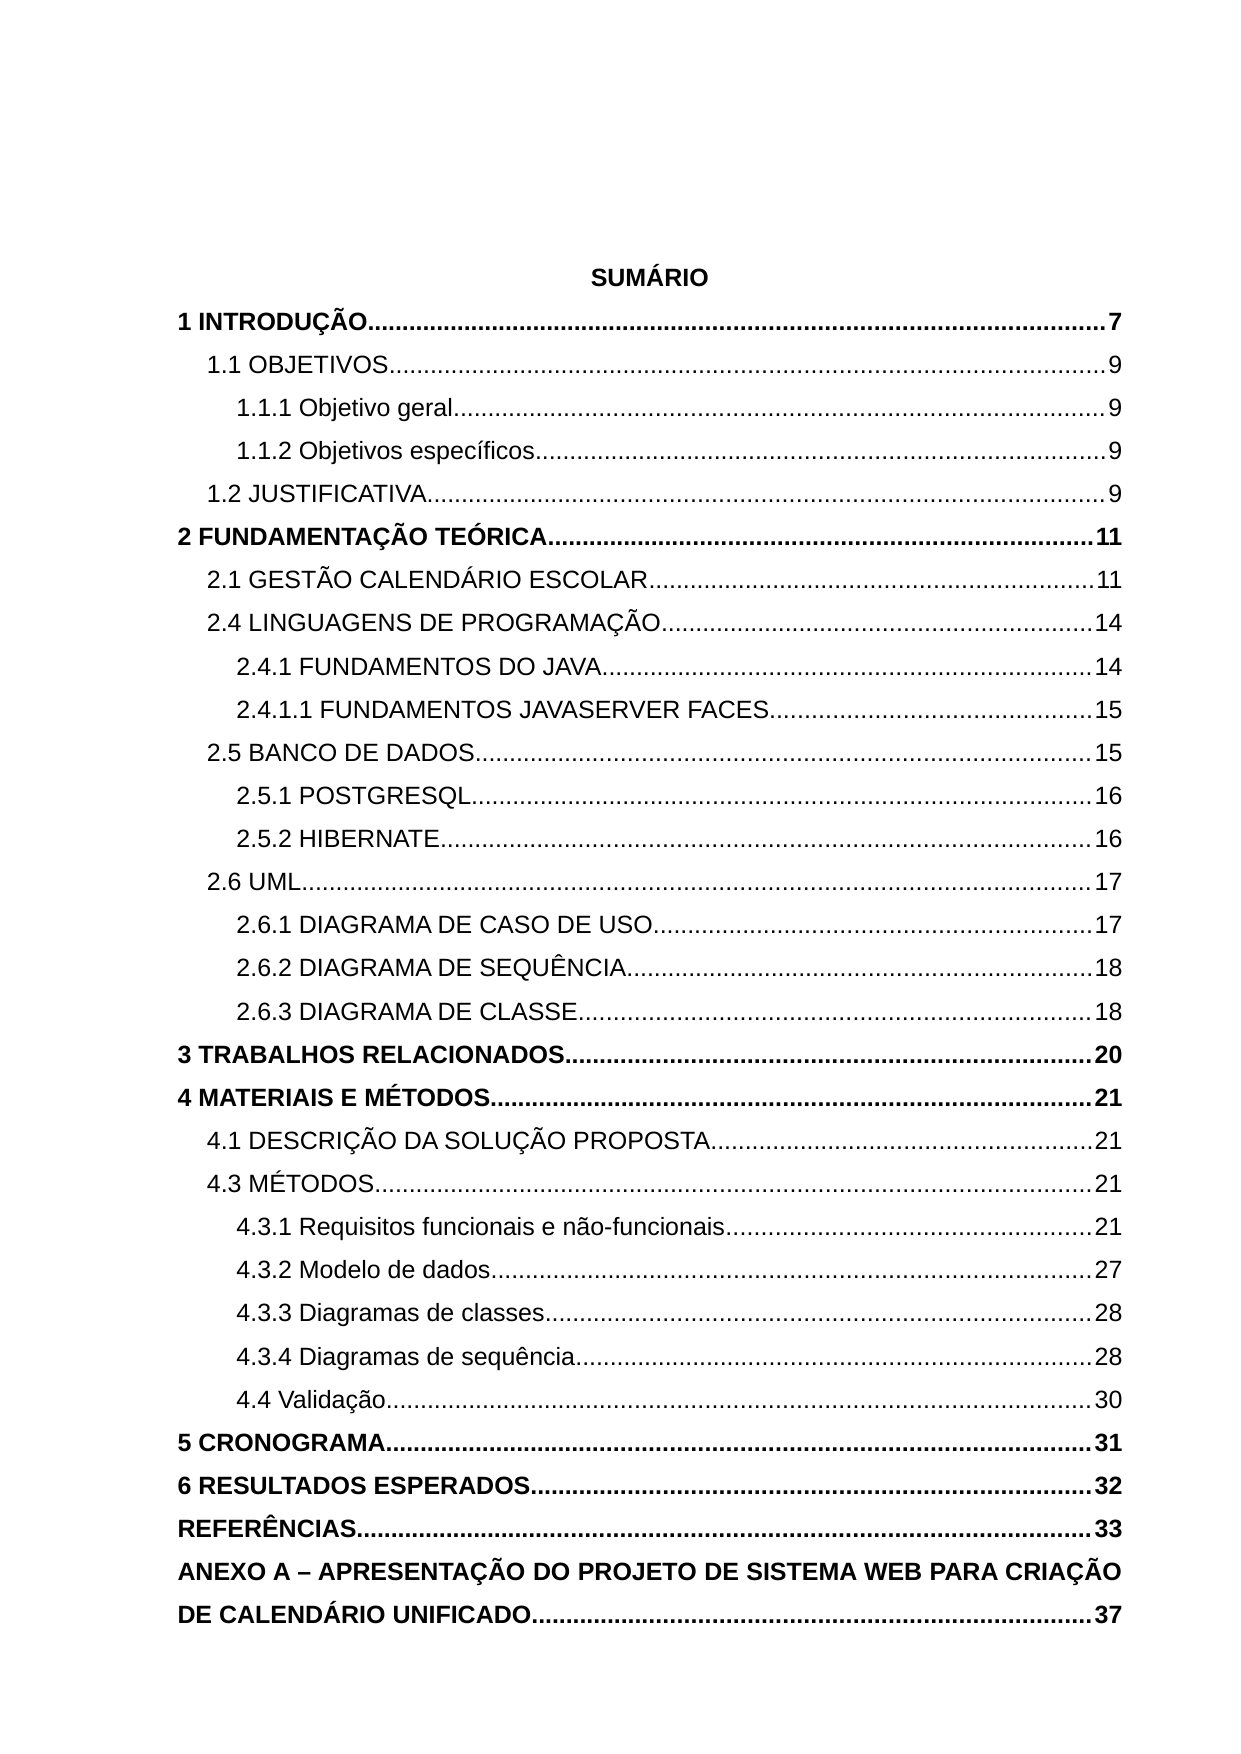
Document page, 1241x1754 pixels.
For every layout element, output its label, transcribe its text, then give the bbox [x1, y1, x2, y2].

text 2.4 Linguagens de programação 14 [207, 608, 1122, 637]
text 2.5 BANCO DE DADOS 15 [207, 738, 1122, 767]
text 2.1 GESTÃO CALENDÁRIO ESCOLAR 11 [207, 565, 1122, 594]
text 1.1.1 Objetivo geral 9 [236, 393, 1122, 422]
text 1.2 Justificativa 9 [207, 479, 1122, 508]
text 2.6.1 DIAGRAMA DE CASO DE USO 17 [236, 910, 1122, 939]
text 4.1 Descrição da solução proposta 21 [207, 1126, 1122, 1155]
subtitle Sumário [177, 263, 1122, 292]
text 4.3.1 Requisitos funcionais e não-funcionais 21 [236, 1212, 1122, 1241]
text 2.4.1 FUNDAMENTOS DO JAVA 14 [236, 652, 1122, 680]
text 2.4.1.1 FUNDAMENTOS JAVASERVER FACES 15 [236, 695, 1122, 723]
text 4.3.4 Diagramas de sequência 28 [236, 1342, 1122, 1370]
text 5 CRONOGRAMA 31 [177, 1428, 1122, 1457]
text ANEXO A – APRESENTAÇÃO DO PROJETO DE SISTEMA WEB PARA CRIAÇÃO DE CALENDÁRIO UNIFICADO 37 [177, 1557, 1122, 1629]
text 1 INTRODUÇÃO 7 [177, 307, 1122, 335]
text 4.4 Validação 30 [236, 1385, 1122, 1413]
text 2.6.3 DIAGRAMA DE CLASSE 18 [236, 997, 1122, 1025]
text 4 MATERIAIS E MÉTODOS 21 [177, 1083, 1122, 1112]
text 2.6 UML 17 [207, 867, 1122, 896]
text 2.5.1 POSTGRESQL 16 [236, 781, 1122, 810]
text REFERÊNCIAS 33 [177, 1514, 1122, 1543]
text 2.6.2 DIAGRAMA DE SEQUÊNCIA 18 [236, 953, 1122, 982]
text 2 FUNDAMENTAÇÃO TEÓRICA 11 [177, 522, 1122, 551]
text 1.1.2 Objetivos específicos 9 [236, 436, 1122, 465]
text 4.3 Métodos 21 [207, 1169, 1122, 1198]
text 4.3.2 Modelo de dados 27 [236, 1255, 1122, 1284]
text 3 TRABALHOS RELACIONADOS 20 [177, 1040, 1122, 1068]
text 2.5.2 HIBERNATE 16 [236, 824, 1122, 853]
text 6 RESULTADOS ESPERADOS 32 [177, 1471, 1122, 1500]
text 1.1 Objetivos 9 [207, 350, 1122, 378]
text 4.3.3 Diagramas de classes 28 [236, 1298, 1122, 1327]
